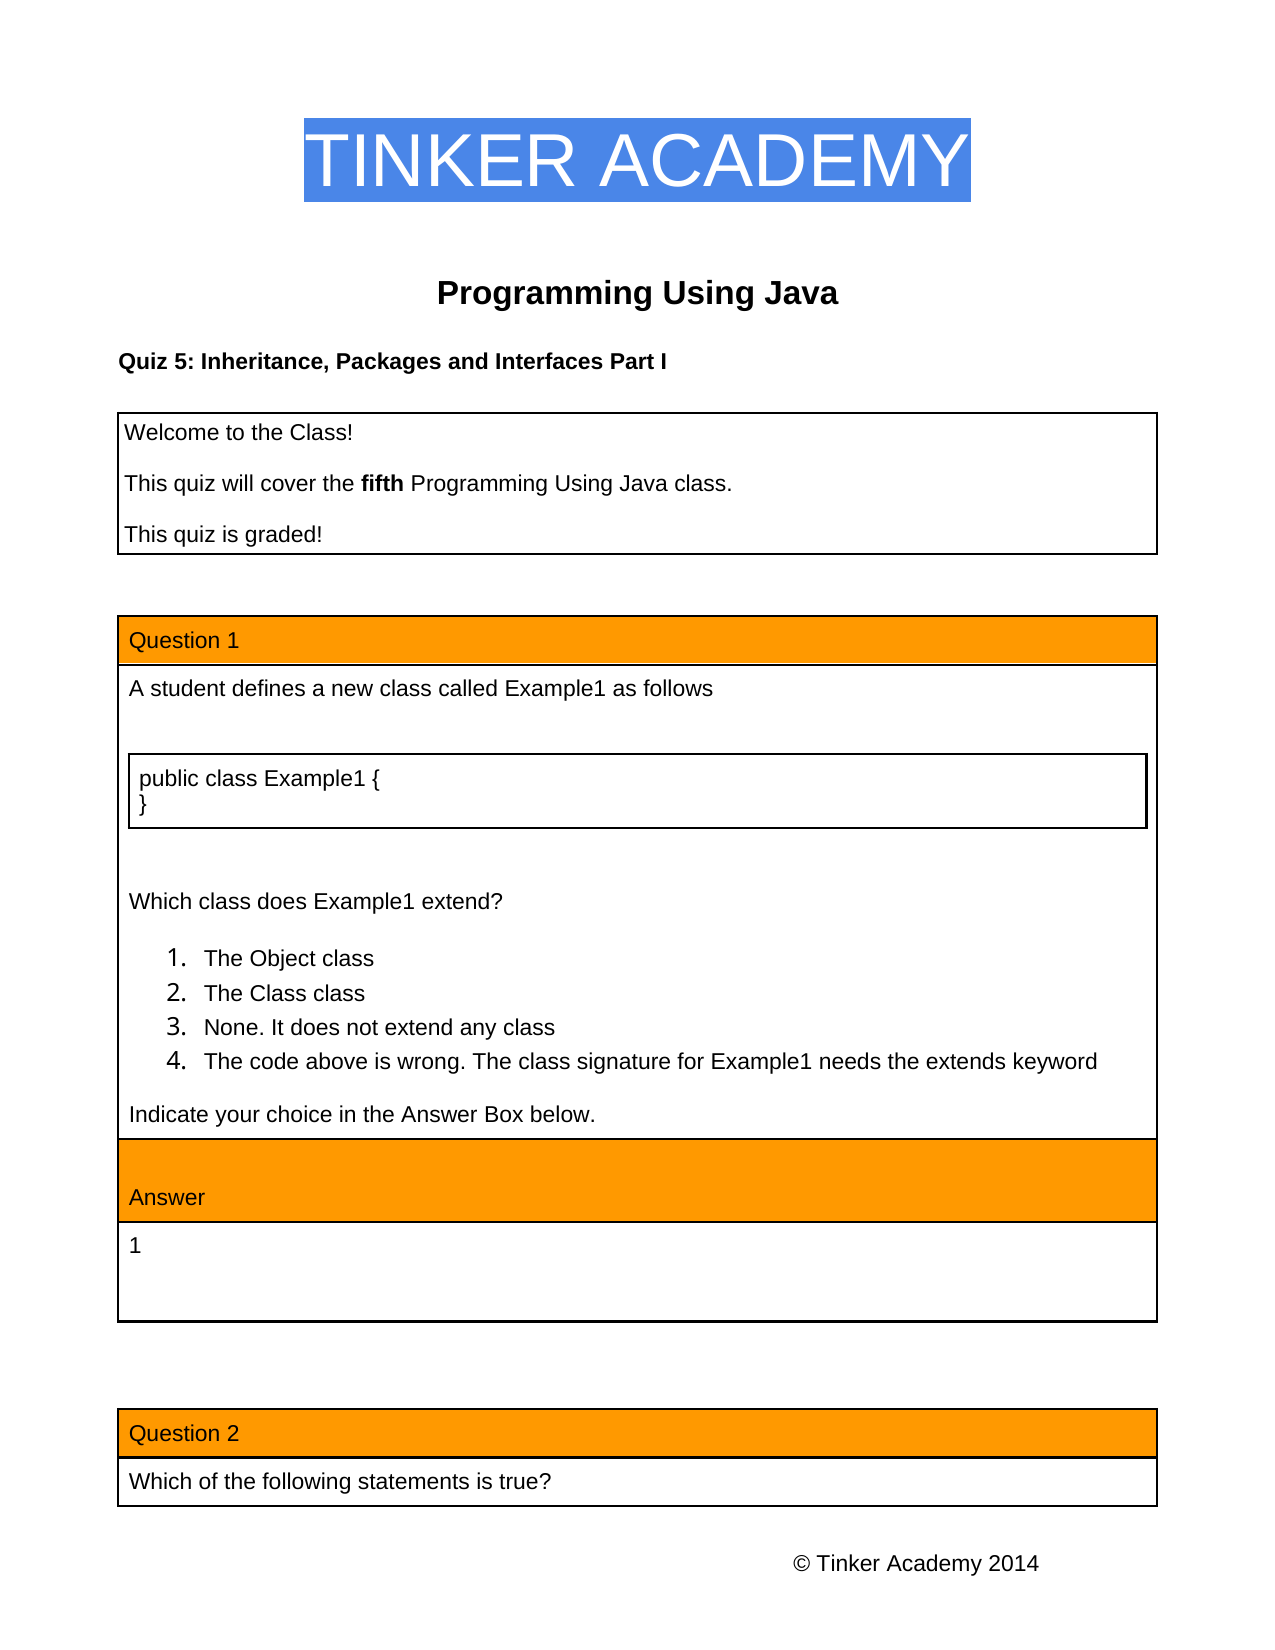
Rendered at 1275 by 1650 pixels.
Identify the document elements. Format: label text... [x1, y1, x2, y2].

table_cell A student defines a new class called Example1 as follows Which class does Example1 extend? The Object class The Class class None. It does not extend any class The code above is wrong. The class signature for Example1 needs the extends keyword Indicate your choice in the Answer Box below. [119, 666, 1156, 1138]
text TINKER ACADEMY [118, 118, 1157, 202]
table_header Question 2 [119, 1410, 1156, 1456]
table_header Welcome to the Class! This quiz will cover the fifth Programming Using Java class. This quiz is graded! [119, 414, 1156, 553]
table_cell 1 [119, 1223, 1156, 1320]
text Quiz 5: Inheritance, Packages and Interfaces Part I [118, 349, 1157, 374]
text Programming Using Java [118, 274, 1157, 311]
table_cell Which of the following statements is true? A subclass can declare new fields A subclass cannot declare any new fields Indicate your choice in the Answer Box below. [119, 1459, 1156, 1505]
table_cell Answer [119, 1140, 1156, 1221]
table_header public class Example1 { } [130, 755, 1145, 827]
table_header Question 1 [119, 617, 1156, 663]
